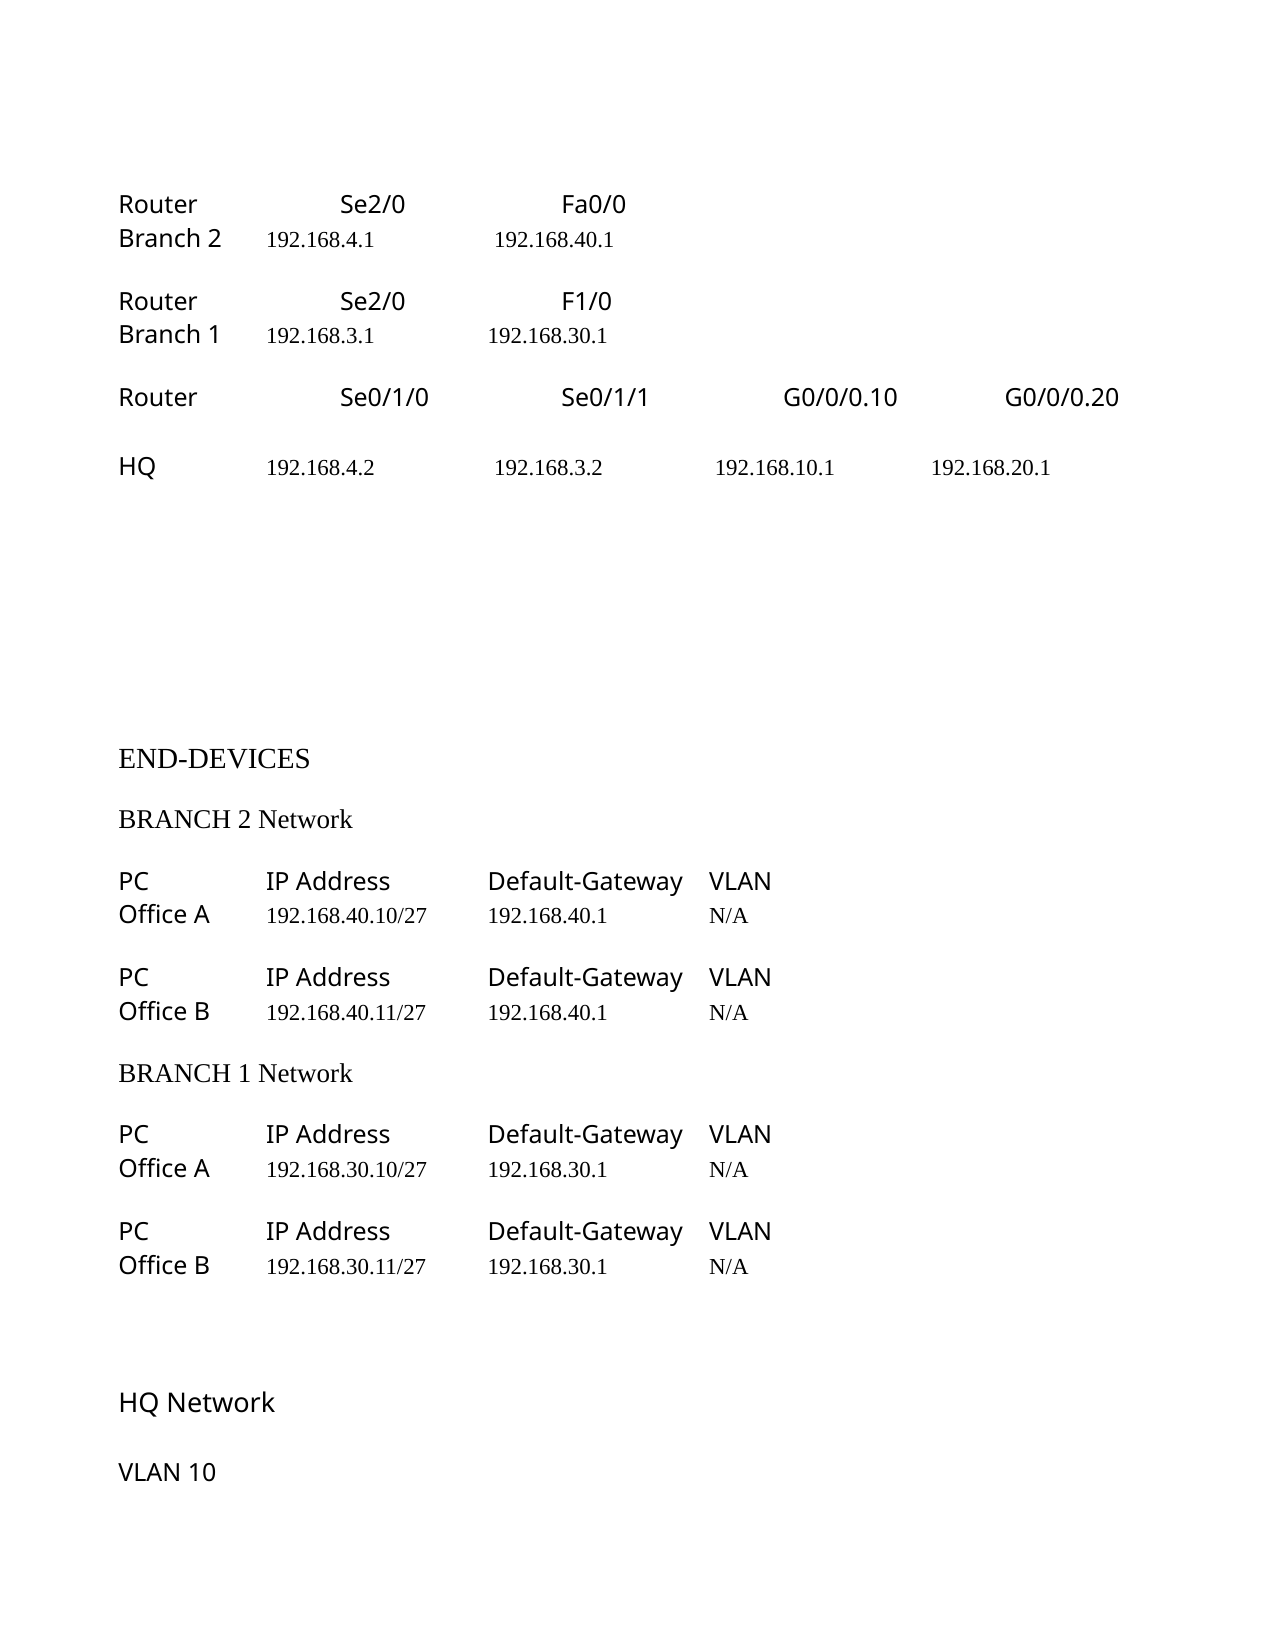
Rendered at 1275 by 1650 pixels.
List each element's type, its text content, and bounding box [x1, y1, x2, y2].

text PC IP Address Default-Gateway VLAN [118, 960, 1157, 994]
text Router Se2/0 Fa0/0 [118, 186, 1157, 220]
text Office A 192.168.30.10/27 192.168.30.1 N/A [118, 1151, 1157, 1185]
text END-DEVICES [118, 741, 1157, 774]
text Branch 2 192.168.4.1 192.168.40.1 [118, 220, 1157, 254]
text Branch 1 192.168.3.1 192.168.30.1 [118, 317, 1157, 351]
text HQ Network [118, 1384, 1157, 1421]
text PC IP Address Default-Gateway VLAN [118, 1117, 1157, 1151]
text BRANCH 2 Network [118, 803, 1157, 834]
text Office B 192.168.30.11/27 192.168.30.1 N/A [118, 1248, 1157, 1282]
text BRANCH 1 Network [118, 1057, 1157, 1088]
text Router Se0/1/0 Se0/1/1 G0/0/0.10 G0/0/0.20 [118, 380, 1157, 448]
text Router Se2/0 F1/0 [118, 283, 1157, 317]
text Office A 192.168.40.10/27 192.168.40.1 N/A [118, 897, 1157, 931]
text PC IP Address Default-Gateway VLAN [118, 863, 1157, 897]
text VLAN 10 [118, 1455, 1157, 1489]
text Office B 192.168.40.11/27 192.168.40.1 N/A [118, 994, 1157, 1028]
text PC IP Address Default-Gateway VLAN [118, 1214, 1157, 1248]
text HQ 192.168.4.2 192.168.3.2 192.168.10.1 192.168.20.1 [118, 448, 1157, 482]
